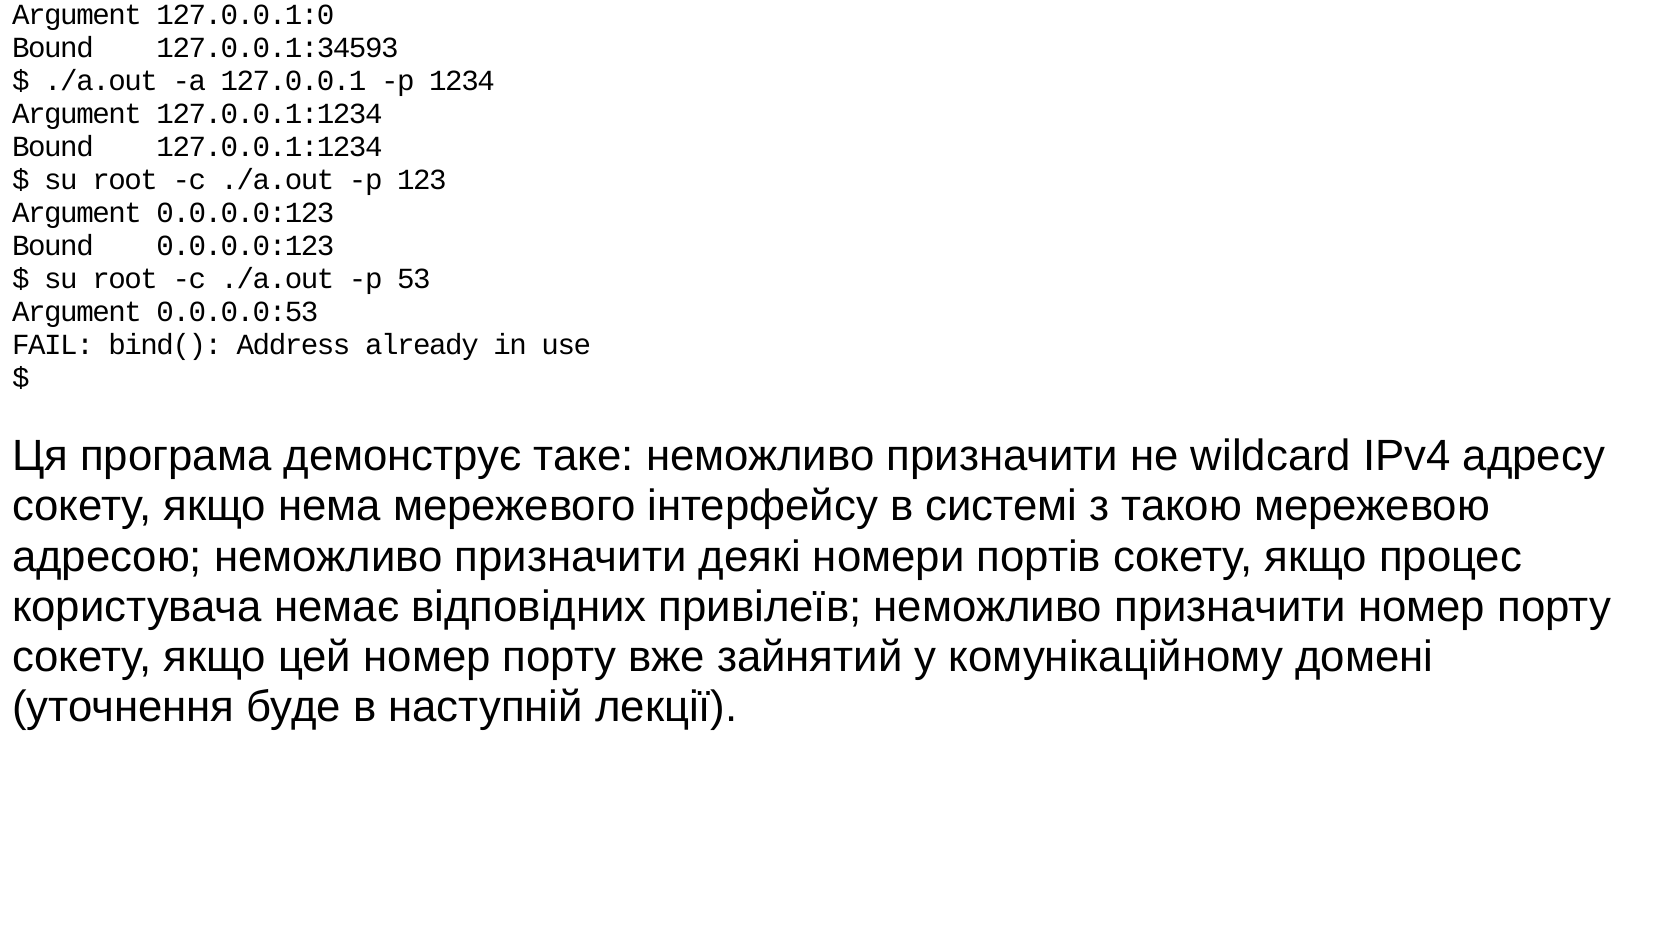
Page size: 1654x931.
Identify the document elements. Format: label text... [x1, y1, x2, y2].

text Bound 127.0.0.1:1234 [12, 132, 1642, 165]
text Argument 0.0.0.0:123 [12, 198, 1642, 231]
text $ su root -c ./a.out -p 53 [12, 264, 1642, 297]
text FAIL: bind(): Address already in use [12, 330, 1642, 363]
text $ su root -c ./a.out -p 123 [12, 165, 1642, 198]
text Ця програма демонструє таке: неможливо призначити не wildcard IPv4 адресу сокету, якщо нема мережевого інтерфейсу в системі з такою мережевою адресою; неможливо призначити деякі номери портів сокету, якщо процес користувача немає відповідних привілеїв; неможливо призначити номер порту сокету, якщо цей номер порту вже зайнятий у комунікаційному домені (уточнення буде в наступній лекції). [12, 429, 1642, 731]
text Bound 127.0.0.1:34593 [12, 33, 1642, 66]
text Argument 127.0.0.1:0 [12, 0, 1642, 33]
text $ ./a.out -a 127.0.0.1 -p 1234 [12, 66, 1642, 99]
text Argument 0.0.0.0:53 [12, 297, 1642, 330]
text $ [12, 363, 1642, 396]
text Argument 127.0.0.1:1234 [12, 99, 1642, 132]
text Bound 0.0.0.0:123 [12, 231, 1642, 264]
